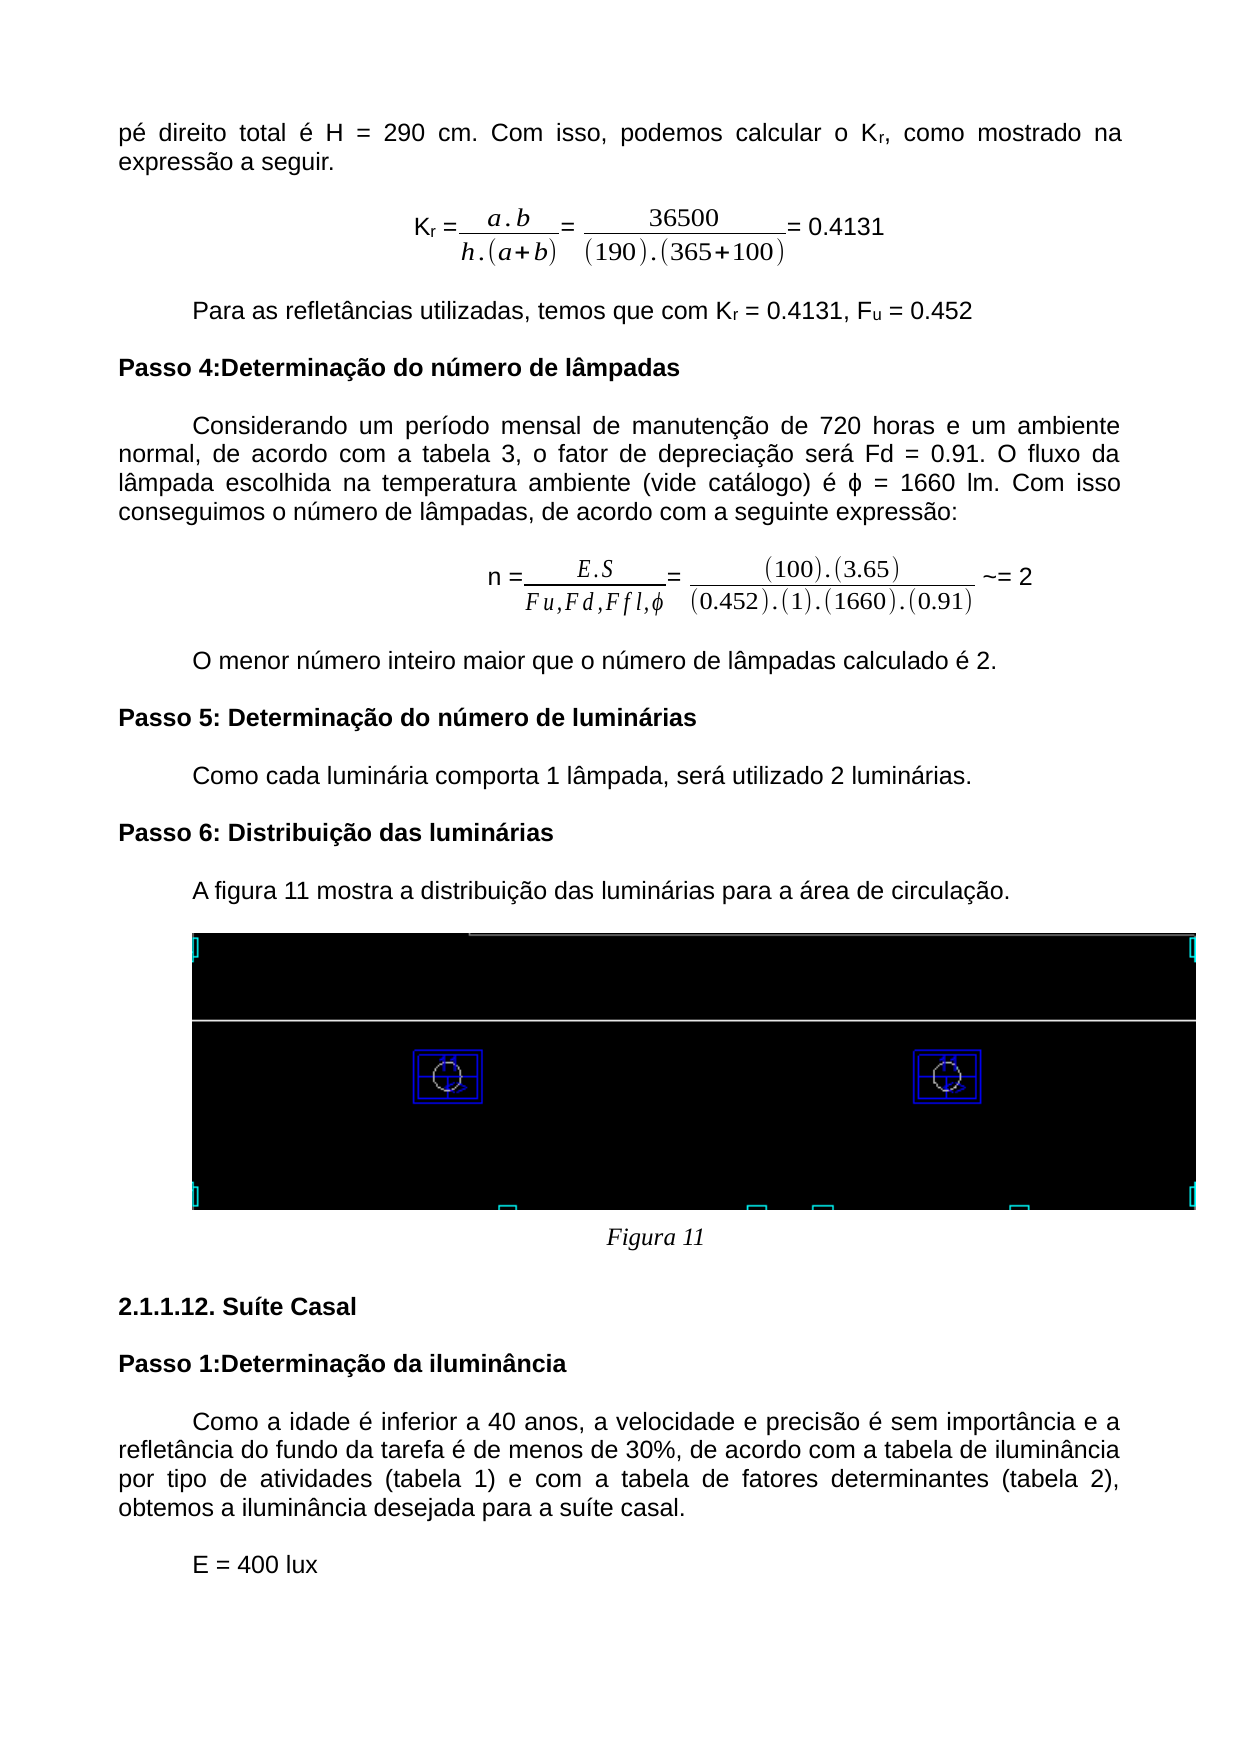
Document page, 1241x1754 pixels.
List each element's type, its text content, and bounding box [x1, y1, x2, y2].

text Para as refletâncias utilizadas, temos que com Kr = 0.4131, Fu = 0.452 [118, 296, 1122, 324]
text Como a idade é inferior a 40 anos, a velocidade e precisão é sem importância e a refletância do fundo da tarefa é de menos de 30%, de acordo com a tabela de iluminância por tipo de atividades (tabela 1) e com a tabela de fatores determinantes (tabela 2), obtemos a iluminância desejada para a suíte casal. [118, 1407, 1122, 1522]
text E = 400 lux [118, 1551, 1122, 1579]
text Passo 4:Determinação do número de lâmpadas [118, 353, 1122, 382]
text O menor número inteiro maior que o número de lâmpadas calculado é 2. [118, 646, 1122, 674]
text A figura 11 mostra a distribuição das luminárias para a área de circulação. [118, 876, 1122, 904]
text pé direito total é H = 290 cm. Com isso, podemos calcular o Kr, como mostrado na expressão a seguir. [118, 118, 1122, 176]
text Figura 11 [118, 1222, 1122, 1251]
text Passo 1:Determinação da iluminância [118, 1349, 1122, 1378]
text n == ~= 2 [118, 554, 1122, 617]
text Passo 5: Determinação do número de luminárias [118, 703, 1122, 732]
text Considerando um período mensal de manutenção de 720 horas e um ambiente normal, de acordo com a tabela 3, o fator de depreciação será Fd = 0.91. O fluxo da lâmpada escolhida na temperatura ambiente (vide catálogo) é ϕ = 1660 lm. Com isso conseguimos o número de lâmpadas, de acordo com a seguinte expressão: [118, 411, 1122, 526]
text Passo 6: Distribuição das luminárias [118, 818, 1122, 847]
text 2.1.1.12. Suíte Casal [118, 1292, 1122, 1321]
text Como cada luminária comporta 1 lâmpada, será utilizado 2 luminárias. [118, 761, 1122, 789]
text Kr == = 0.4131 [118, 204, 1122, 267]
